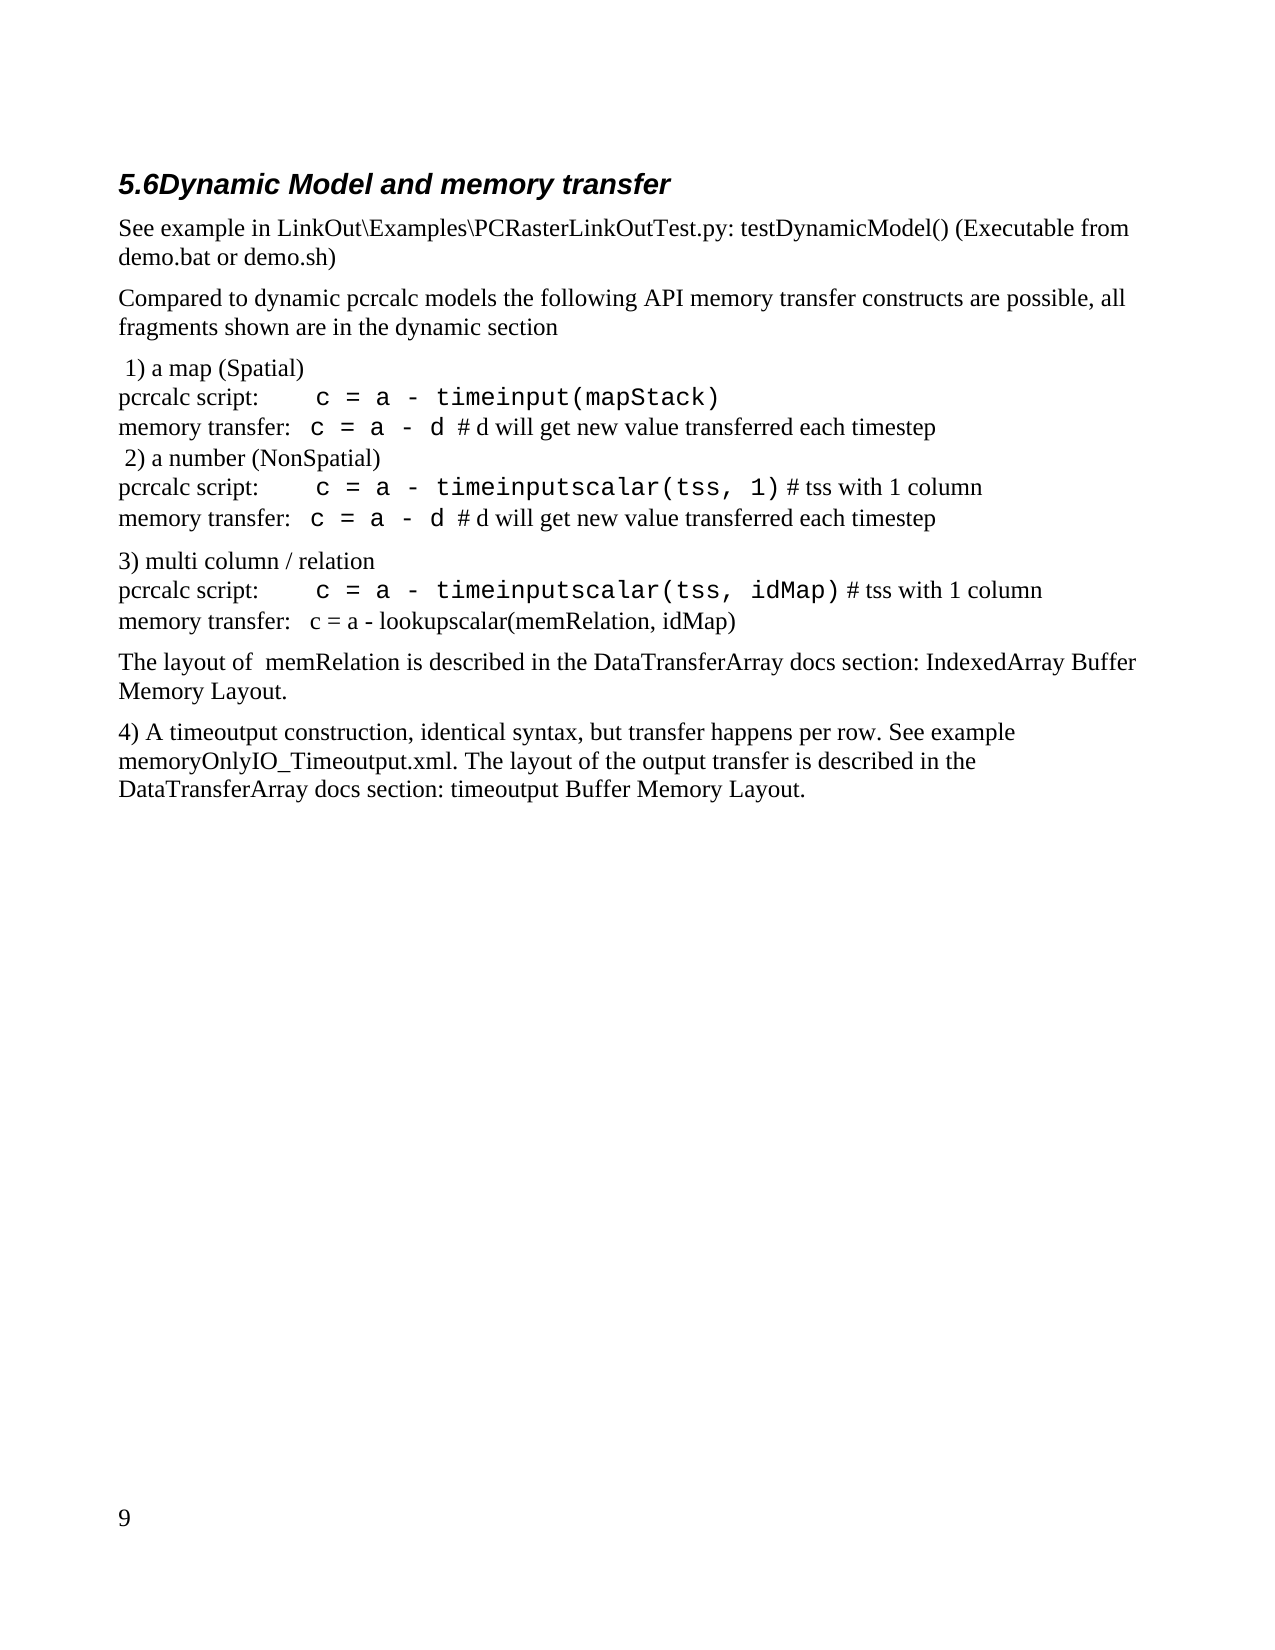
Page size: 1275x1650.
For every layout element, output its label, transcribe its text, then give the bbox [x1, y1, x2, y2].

text The layout of memRelation is described in the DataTransferArray docs section: IndexedArray Buffer Memory Layout. [118, 647, 1157, 704]
text Compared to dynamic pcrcalc models the following API memory transfer constructs are possible, all fragments shown are in the dynamic section [118, 283, 1157, 340]
text 4) A timeoutput construction, identical syntax, but transfer happens per row. See example memoryOnlyIO_Timeoutput.xml. The layout of the output transfer is described in the DataTransferArray docs section: timeoutput Buffer Memory Layout. [118, 717, 1157, 803]
text 1) a map (Spatial) pcrcalc script: c = a - timeinput(mapStack) memory transfer: c = a - d # d will get new value transferred each timestep 2) a number (NonSpatial) pcrcalc script: c = a - timeinputscalar(tss, 1) # tss with 1 column memory transfer: c = a - d # d will get new value transferred each timestep [118, 353, 1157, 534]
text See example in LinkOut\Examples\PCRasterLinkOutTest.py: testDynamicModel() (Executable from demo.bat or demo.sh) [118, 213, 1157, 270]
subtitle Dynamic Model and memory transfer [118, 167, 1157, 200]
text 3) multi column / relation pcrcalc script: c = a - timeinputscalar(tss, idMap) # tss with 1 column memory transfer: c = a - lookupscalar(memRelation, idMap) [118, 546, 1157, 634]
